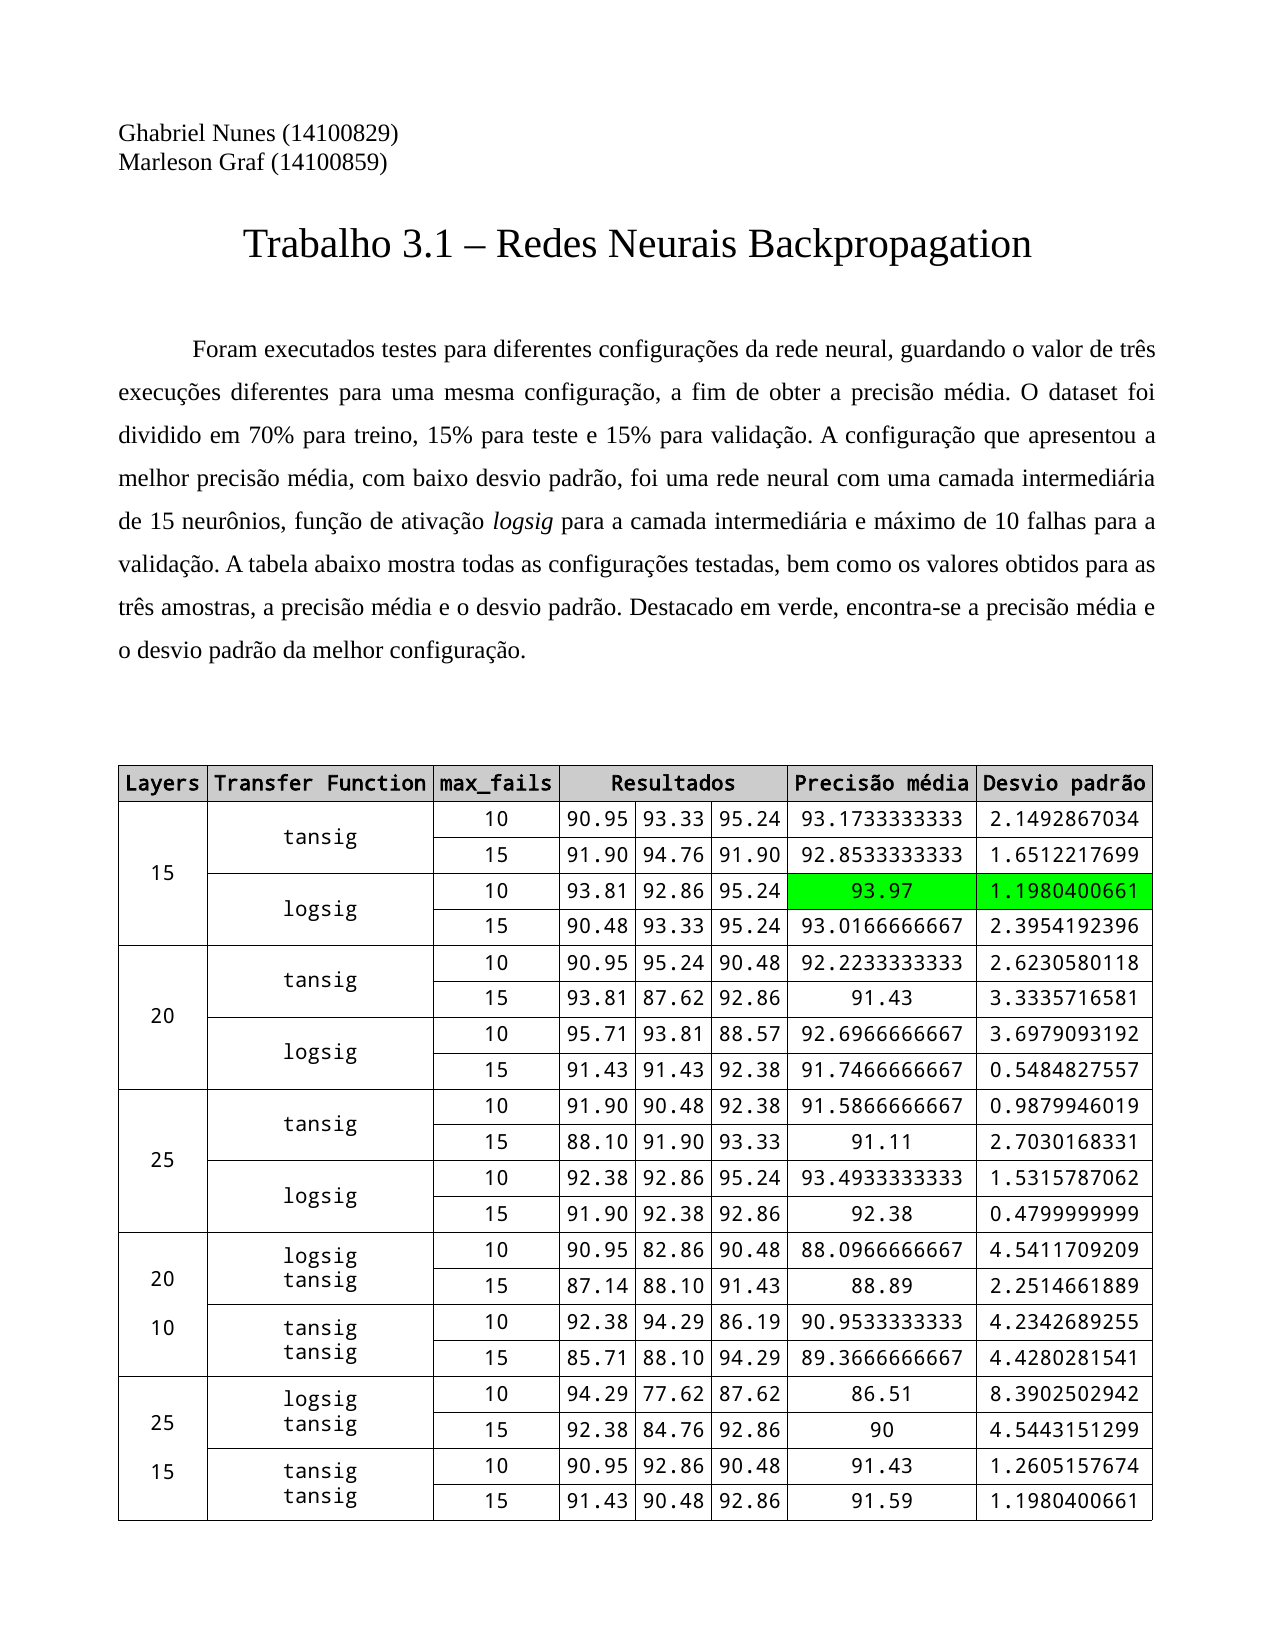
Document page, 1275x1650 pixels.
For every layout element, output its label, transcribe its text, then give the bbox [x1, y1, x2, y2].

table_cell 94.76 [636, 838, 711, 873]
table_cell 90.95 [560, 1233, 635, 1268]
table_cell 90 [788, 1413, 976, 1448]
table_cell 20 [119, 946, 207, 1088]
table_header Desvio padrão [977, 766, 1152, 801]
table_cell 95.24 [712, 910, 787, 945]
table_cell 2.1492867034 [977, 802, 1152, 837]
table_cell 90.48 [636, 1090, 711, 1124]
table_cell 91.59 [788, 1485, 976, 1520]
table_cell 92.38 [560, 1305, 635, 1340]
table_cell 94.29 [636, 1305, 711, 1340]
table_cell 15 [434, 1485, 559, 1520]
table_cell 92.86 [712, 1485, 787, 1520]
table_cell 93.4933333333 [788, 1161, 976, 1196]
table_cell 90.9533333333 [788, 1305, 976, 1340]
table_cell 88.57 [712, 1018, 787, 1052]
table_cell 88.10 [636, 1341, 711, 1376]
table_cell 2.7030168331 [977, 1125, 1152, 1160]
table_cell 91.11 [788, 1125, 976, 1160]
table_cell 91.43 [560, 1485, 635, 1520]
table_cell 88.89 [788, 1269, 976, 1304]
table_cell 15 [434, 982, 559, 1017]
table_cell tansig tansig [208, 1305, 433, 1376]
table_cell 0.9879946019 [977, 1090, 1152, 1124]
table_cell logsig [208, 1161, 433, 1232]
table_header Resultados [560, 766, 787, 801]
table_cell 0.5484827557 [977, 1054, 1152, 1088]
table_cell 92.8533333333 [788, 838, 976, 873]
table_cell 88.0966666667 [788, 1233, 976, 1268]
table_cell 93.0166666667 [788, 910, 976, 945]
table_cell 10 [434, 874, 559, 909]
table_cell 90.95 [560, 946, 635, 981]
table_cell logsig [208, 874, 433, 945]
table_cell 92.38 [560, 1413, 635, 1448]
text Trabalho 3.1 – Redes Neurais Backpropagation [118, 219, 1157, 267]
table_cell 88.10 [560, 1125, 635, 1160]
table_cell 93.81 [560, 982, 635, 1017]
table_cell 92.86 [636, 874, 711, 909]
table_cell 85.71 [560, 1341, 635, 1376]
table_cell 93.97 [788, 874, 976, 909]
table_cell 95.24 [712, 1161, 787, 1196]
table_cell 89.3666666667 [788, 1341, 976, 1376]
table_cell 92.86 [712, 1197, 787, 1232]
table_cell 87.62 [636, 982, 711, 1017]
table_cell 2.3954192396 [977, 910, 1152, 945]
table_cell 93.33 [636, 910, 711, 945]
table_cell 25 [119, 1090, 207, 1232]
table_cell 4.5411709209 [977, 1233, 1152, 1268]
table_cell 91.43 [560, 1054, 635, 1088]
table_cell 3.3335716581 [977, 982, 1152, 1017]
table_cell 91.90 [560, 1197, 635, 1232]
table_cell 10 [434, 1377, 559, 1412]
table_header Layers [119, 766, 207, 801]
table_cell 15 [434, 1413, 559, 1448]
table_cell 90.48 [712, 1233, 787, 1268]
table_cell 92.86 [712, 1413, 787, 1448]
table_cell 15 [434, 1197, 559, 1232]
table_cell 94.29 [560, 1377, 635, 1412]
table_cell 90.48 [712, 946, 787, 981]
table_cell 1.1980400661 [977, 1485, 1152, 1520]
table_cell 95.71 [560, 1018, 635, 1052]
table_cell 15 [434, 1125, 559, 1160]
table_cell 0.4799999999 [977, 1197, 1152, 1232]
table_cell 95.24 [712, 874, 787, 909]
table_cell 92.38 [788, 1197, 976, 1232]
table_cell 93.1733333333 [788, 802, 976, 837]
table_cell tansig [208, 1090, 433, 1160]
table_cell 4.2342689255 [977, 1305, 1152, 1340]
table_cell 90.95 [560, 802, 635, 837]
table_cell 86.19 [712, 1305, 787, 1340]
table_cell 10 [434, 1449, 559, 1484]
table_cell 92.38 [636, 1197, 711, 1232]
table_cell 82.86 [636, 1233, 711, 1268]
table_header max_fails [434, 766, 559, 801]
table_cell 10 [434, 802, 559, 837]
table_cell 3.6979093192 [977, 1018, 1152, 1052]
table_cell 93.33 [636, 802, 711, 837]
table_cell 87.14 [560, 1269, 635, 1304]
table_cell 15 [434, 910, 559, 945]
table_cell 10 [434, 946, 559, 981]
table_header Precisão média [788, 766, 976, 801]
table_cell 77.62 [636, 1377, 711, 1412]
table_cell 1.1980400661 [977, 874, 1152, 909]
table_cell 15 [434, 1269, 559, 1304]
table_cell 15 [119, 802, 207, 945]
table_cell 95.24 [636, 946, 711, 981]
table_cell 91.43 [712, 1269, 787, 1304]
table_cell 92.38 [560, 1161, 635, 1196]
table_cell 20 10 [119, 1233, 207, 1376]
table_cell 91.90 [560, 838, 635, 873]
table_cell 91.7466666667 [788, 1054, 976, 1088]
table_cell 94.29 [712, 1341, 787, 1376]
table_cell 91.90 [712, 838, 787, 873]
table_cell 92.6966666667 [788, 1018, 976, 1052]
table_cell 90.48 [636, 1485, 711, 1520]
table_cell 92.86 [636, 1161, 711, 1196]
table_cell 93.81 [636, 1018, 711, 1052]
table_cell 8.3902502942 [977, 1377, 1152, 1412]
table_cell 91.43 [636, 1054, 711, 1088]
table_cell 87.62 [712, 1377, 787, 1412]
table_cell 1.6512217699 [977, 838, 1152, 873]
table_cell logsig [208, 1018, 433, 1088]
table_cell 4.5443151299 [977, 1413, 1152, 1448]
table_cell 15 [434, 1341, 559, 1376]
table_cell 15 [434, 1054, 559, 1088]
table_cell 1.5315787062 [977, 1161, 1152, 1196]
table_header Transfer Function [208, 766, 433, 801]
table_cell 91.90 [636, 1125, 711, 1160]
table_cell 2.2514661889 [977, 1269, 1152, 1304]
table_cell 91.90 [560, 1090, 635, 1124]
table_cell 15 [434, 838, 559, 873]
table_cell 93.33 [712, 1125, 787, 1160]
table_cell 1.2605157674 [977, 1449, 1152, 1484]
table_cell 93.81 [560, 874, 635, 909]
text Foram executados testes para diferentes configurações da rede neural, guardando o valor de três execuções diferentes para uma mesma configuração, a fim de obter a precisão média. O dataset foi dividido em 70% para treino, 15% para teste e 15% para validação. A configuração que apresentou a melhor precisão média, com baixo desvio padrão, foi uma rede neural com uma camada intermediária de 15 neurônios, função de ativação logsig para a camada intermediária e máximo de 10 falhas para a validação. A tabela abaixo mostra todas as configurações testadas, bem como os valores obtidos para as três amostras, a precisão média e o desvio padrão. Destacado em verde, encontra-se a precisão média e o desvio padrão da melhor configuração. [118, 334, 1157, 664]
table_cell 84.76 [636, 1413, 711, 1448]
table_cell 91.43 [788, 982, 976, 1017]
table_cell 90.95 [560, 1449, 635, 1484]
table_cell 92.86 [712, 982, 787, 1017]
table_cell 10 [434, 1305, 559, 1340]
text Marleson Graf (14100859) [118, 147, 1157, 176]
table_cell 92.38 [712, 1090, 787, 1124]
table_cell 10 [434, 1018, 559, 1052]
table_cell 86.51 [788, 1377, 976, 1412]
table_cell 92.38 [712, 1054, 787, 1088]
table_cell tansig [208, 802, 433, 873]
text Ghabriel Nunes (14100829) [118, 118, 1157, 147]
table_cell logsig tansig [208, 1377, 433, 1448]
table_cell 90.48 [712, 1449, 787, 1484]
table_cell 25 15 [119, 1377, 207, 1520]
table_cell 10 [434, 1090, 559, 1124]
table_cell 10 [434, 1233, 559, 1268]
table_cell 10 [434, 1161, 559, 1196]
table_cell 92.2233333333 [788, 946, 976, 981]
table_cell tansig [208, 946, 433, 1017]
table_cell 95.24 [712, 802, 787, 837]
table_cell 91.5866666667 [788, 1090, 976, 1124]
table_cell 88.10 [636, 1269, 711, 1304]
table_cell 4.4280281541 [977, 1341, 1152, 1376]
table_cell 90.48 [560, 910, 635, 945]
table_cell 2.6230580118 [977, 946, 1152, 981]
table_cell 91.43 [788, 1449, 976, 1484]
table_cell logsig tansig [208, 1233, 433, 1304]
table_cell 92.86 [636, 1449, 711, 1484]
table_cell tansig tansig [208, 1449, 433, 1520]
